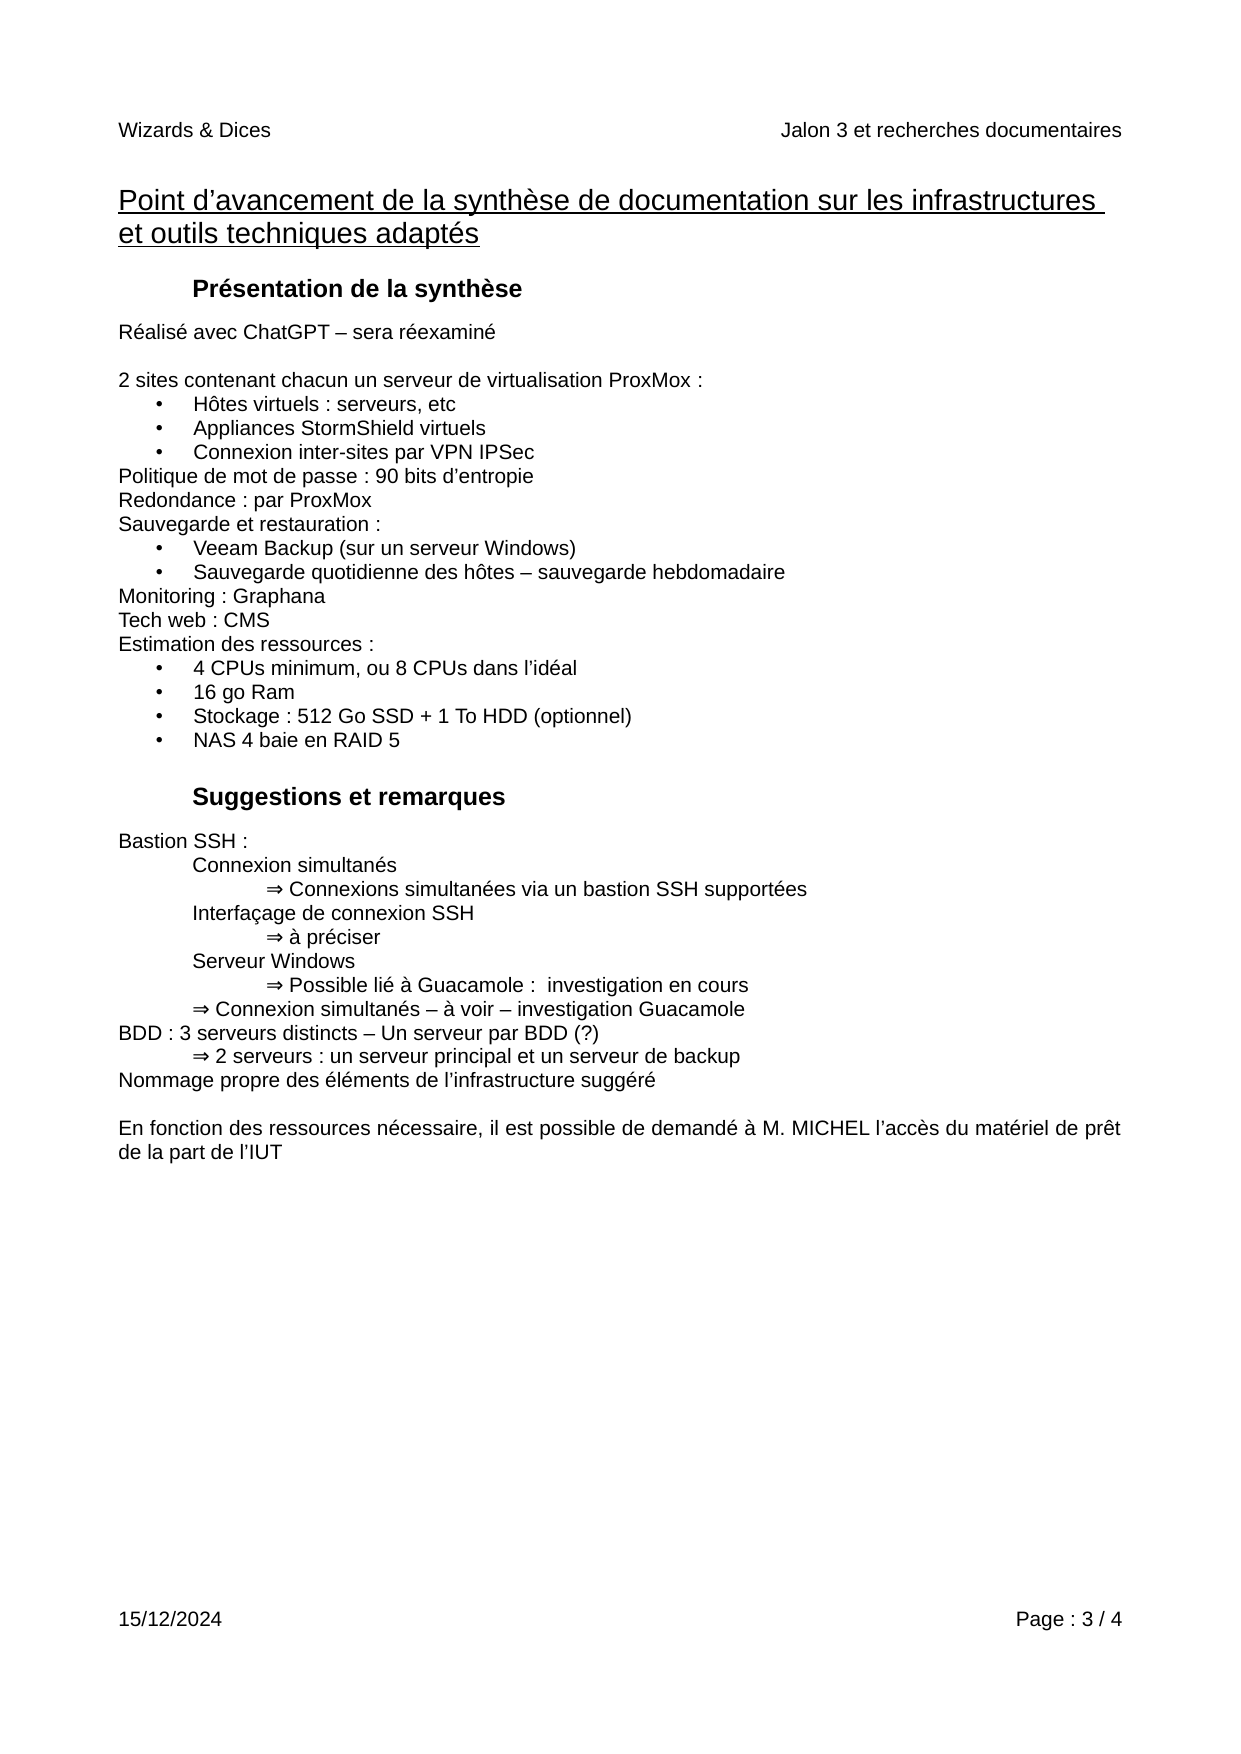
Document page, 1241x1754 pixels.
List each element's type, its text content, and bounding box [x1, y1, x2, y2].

subtitle Point d’avancement de la synthèse de documentation sur les infrastructures et outils techniques adaptés [118, 183, 1122, 250]
text Connexion simultanés [192, 853, 1122, 877]
text Réalisé avec ChatGPT – sera réexaminé [118, 320, 1122, 344]
subtitle Présentation de la synthèse [192, 274, 1122, 302]
list Hôtes virtuels : serveurs, etc [156, 392, 1122, 416]
list Stockage : 512 Go SSD + 1 To HDD (optionnel) [156, 704, 1122, 728]
text ⇒ Connexion simultanés – à voir – investigation Guacamole [118, 996, 1122, 1020]
list Sauvegarde quotidienne des hôtes – sauvegarde hebdomadaire [156, 560, 1122, 584]
text Redondance : par ProxMox [118, 488, 1122, 512]
list Appliances StormShield virtuels [156, 416, 1122, 440]
text Tech web : CMS [118, 608, 1122, 632]
text Interfaçage de connexion SSH [192, 901, 1122, 924]
text ⇒ 2 serveurs : un serveur principal et un serveur de backup [118, 1044, 1122, 1068]
text Estimation des ressources : [118, 632, 1122, 656]
text Politique de mot de passe : 90 bits d’entropie [118, 464, 1122, 488]
list 4 CPUs minimum, ou 8 CPUs dans l’idéal [156, 656, 1122, 680]
text ⇒ à préciser [192, 924, 1122, 948]
text En fonction des ressources nécessaire, il est possible de demandé à M. MICHEL l’accès du matériel de prêt de la part de l’IUT [118, 1116, 1122, 1164]
text Monitoring : Graphana [118, 584, 1122, 608]
list 16 go Ram [156, 680, 1122, 704]
list NAS 4 baie en RAID 5 [156, 728, 1122, 752]
text Serveur Windows [192, 948, 1122, 972]
text ⇒ Connexions simultanées via un bastion SSH supportées [192, 877, 1122, 901]
text BDD : 3 serveurs distincts – Un serveur par BDD (?) [118, 1020, 1122, 1044]
text Bastion SSH : [118, 829, 1122, 853]
text Nommage propre des éléments de l’infrastructure suggéré [118, 1068, 1122, 1092]
text ⇒ Possible lié à Guacamole : investigation en cours [192, 972, 1122, 996]
list Veeam Backup (sur un serveur Windows) [156, 536, 1122, 560]
text Sauvegarde et restauration : [118, 512, 1122, 536]
text 2 sites contenant chacun un serveur de virtualisation ProxMox : [118, 368, 1122, 392]
list Connexion inter-sites par VPN IPSec [156, 440, 1122, 464]
subtitle Suggestions et remarques [192, 782, 1122, 811]
